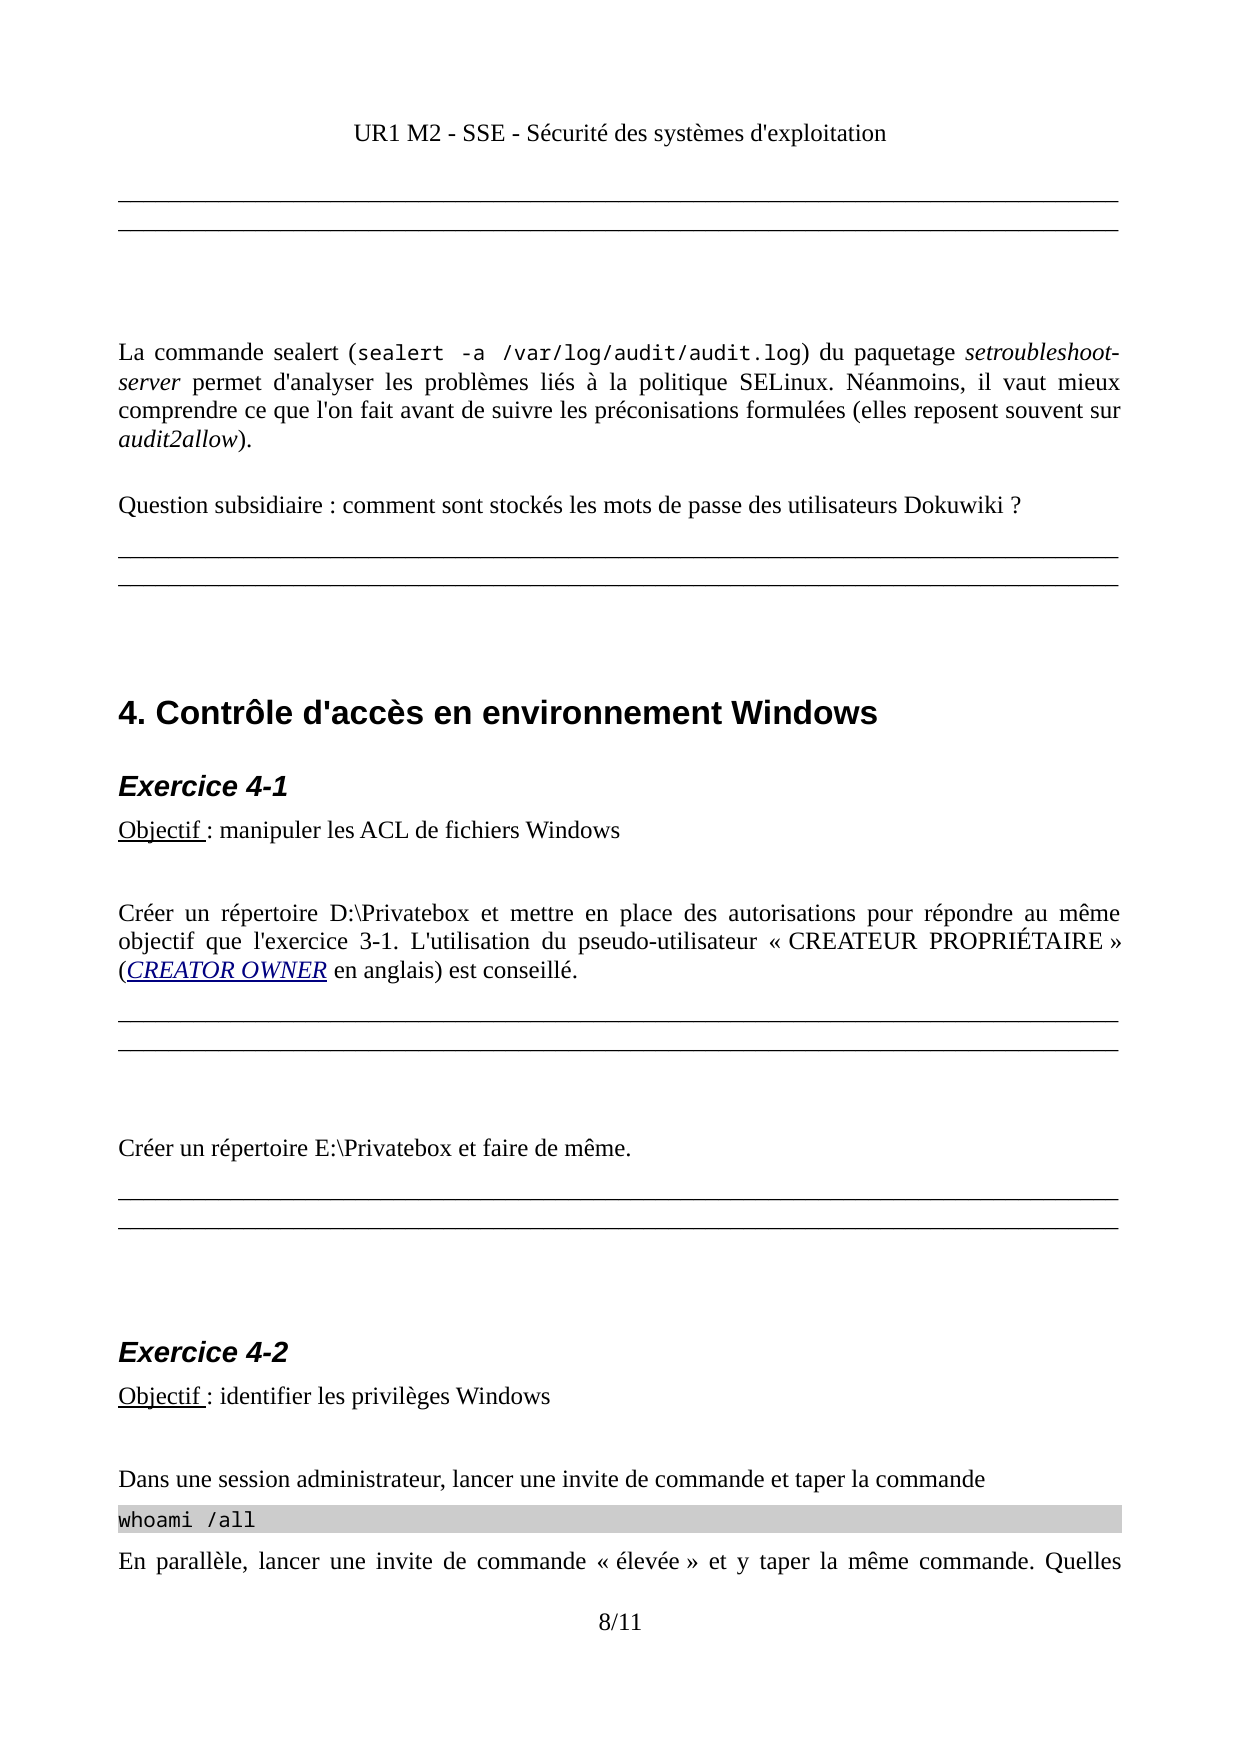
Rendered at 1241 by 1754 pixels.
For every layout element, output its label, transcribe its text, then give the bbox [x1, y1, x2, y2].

text Créer un répertoire E:\Privatebox et faire de même. [118, 1133, 1122, 1161]
text ________________________________________________________________________________________________________________________________________________________________ [118, 176, 1122, 234]
text ________________________________________________________________________________________________________________________________________________________________ [118, 532, 1122, 589]
text ________________________________________________________________________________________________________________________________________________________________ [118, 996, 1122, 1054]
subtitle 4. Contrôle d'accès en environnement Windows [118, 693, 1122, 732]
text Dans une session administrateur, lancer une invite de commande et taper la commande [118, 1464, 1122, 1492]
text Question subsidiaire : comment sont stockés les mots de passe des utilisateurs Dokuwiki ? [118, 491, 1122, 519]
text whoami /all [118, 1505, 1122, 1533]
text La commande sealert (sealert -a /var/log/audit/audit.log) du paquetage setroubleshoot-server permet d'analyser les problèmes liés à la politique SELinux. Néanmoins, il vaut mieux comprendre ce que l'on fait avant de suivre les préconisations formulées (elles reposent souvent sur audit2allow). [118, 337, 1122, 453]
subtitle Exercice 4-2 [118, 1335, 1122, 1369]
text Objectif : identifier les privilèges Windows [118, 1381, 1122, 1410]
subtitle Exercice 4-1 [118, 769, 1122, 803]
text ________________________________________________________________________________________________________________________________________________________________ [118, 1174, 1122, 1231]
text Objectif : manipuler les ACL de fichiers Windows [118, 815, 1122, 844]
text Créer un répertoire D:\Privatebox et mettre en place des autorisations pour répondre au même objectif que l'exercice 3-1. L'utilisation du pseudo-utilisateur « CREATEUR PROPRIÉTAIRE » (CREATOR OWNER en anglais) est conseillé. [118, 898, 1122, 984]
text En parallèle, lancer une invite de commande « élevée » et y taper la même commande. Quelles [118, 1546, 1122, 1575]
